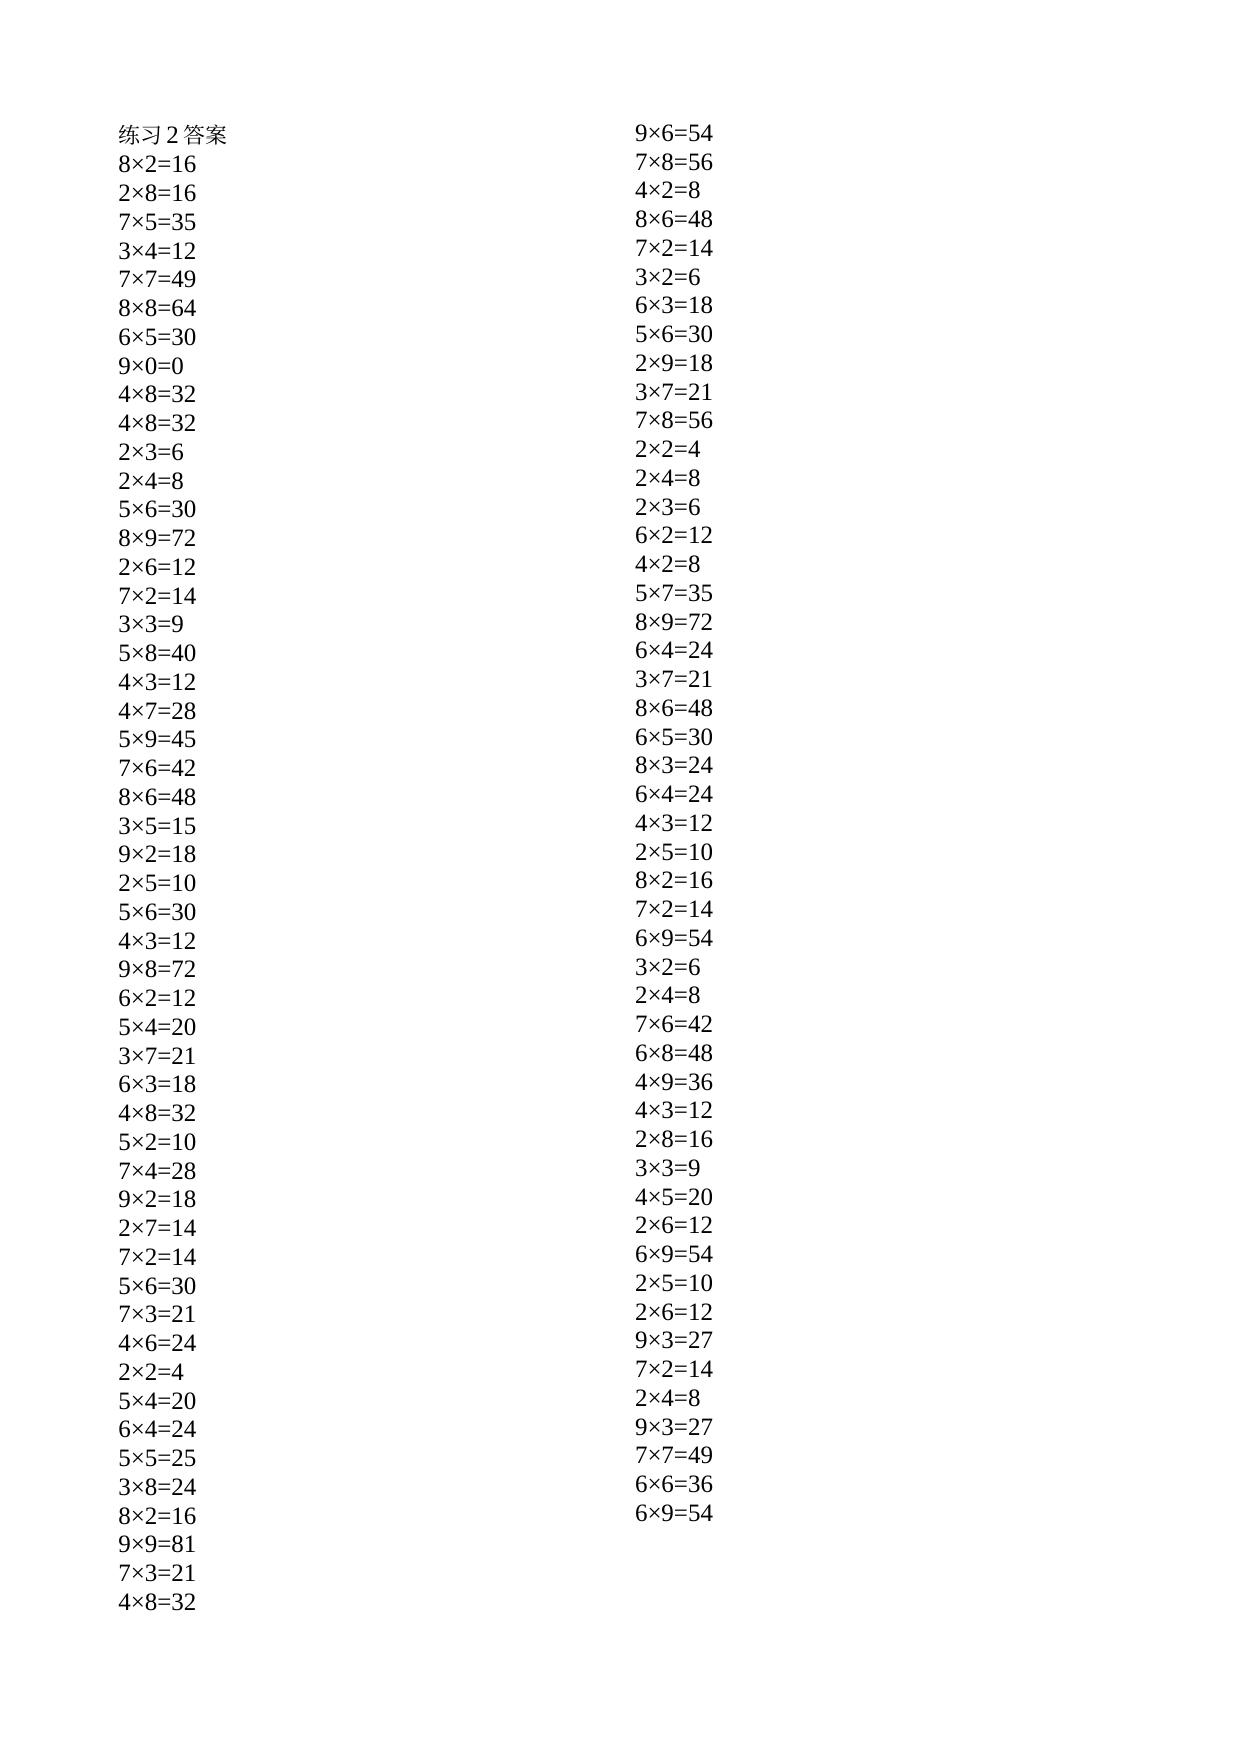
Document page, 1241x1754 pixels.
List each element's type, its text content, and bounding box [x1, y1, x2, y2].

text 4×8=32 [118, 379, 605, 408]
text 5×7=35 [635, 578, 1122, 607]
text 5×5=25 [118, 1443, 605, 1472]
text 练习2答案 [118, 118, 605, 149]
text 6×2=12 [635, 521, 1122, 549]
text 3×4=12 [118, 236, 605, 264]
text 9×2=18 [118, 1184, 605, 1213]
text 4×6=24 [118, 1328, 605, 1357]
text 7×7=49 [635, 1441, 1122, 1469]
text 7×2=14 [118, 581, 605, 609]
text 9×2=18 [118, 839, 605, 868]
text 8×3=24 [635, 751, 1122, 779]
text 2×4=8 [635, 463, 1122, 492]
text 2×6=12 [635, 1297, 1122, 1326]
text 2×5=10 [635, 1268, 1122, 1297]
text 4×7=28 [118, 696, 605, 724]
text 8×6=48 [118, 782, 605, 811]
text 7×6=42 [118, 753, 605, 782]
text 9×9=81 [118, 1529, 605, 1558]
text 4×2=8 [635, 549, 1122, 578]
text 6×2=12 [118, 983, 605, 1012]
text 4×5=20 [635, 1182, 1122, 1211]
text 8×9=72 [118, 523, 605, 552]
text 4×8=32 [118, 408, 605, 437]
text 8×2=16 [118, 149, 605, 178]
text 2×8=16 [635, 1124, 1122, 1153]
text 8×9=72 [635, 607, 1122, 636]
text 2×8=16 [118, 178, 605, 207]
text 2×2=4 [118, 1357, 605, 1386]
text 9×6=54 [635, 118, 1122, 147]
text 2×4=8 [635, 1383, 1122, 1412]
text 4×3=12 [635, 808, 1122, 837]
text 2×3=6 [635, 492, 1122, 521]
text 5×6=30 [118, 494, 605, 523]
text 9×8=72 [118, 954, 605, 983]
text 2×4=8 [635, 981, 1122, 1009]
text 7×5=35 [118, 207, 605, 236]
text 4×2=8 [635, 176, 1122, 204]
text 2×6=12 [635, 1211, 1122, 1239]
text 7×8=56 [635, 406, 1122, 434]
text 2×9=18 [635, 348, 1122, 377]
text 7×2=14 [635, 1354, 1122, 1383]
text 6×5=30 [118, 322, 605, 351]
text 6×4=24 [635, 779, 1122, 808]
text 4×9=36 [635, 1067, 1122, 1096]
text 6×3=18 [635, 291, 1122, 319]
text 9×0=0 [118, 351, 605, 379]
text 2×6=12 [118, 552, 605, 581]
text 3×7=21 [635, 664, 1122, 693]
text 6×3=18 [118, 1069, 605, 1098]
text 5×6=30 [118, 897, 605, 926]
text 6×5=30 [635, 722, 1122, 751]
text 2×2=4 [635, 434, 1122, 463]
text 8×6=48 [635, 204, 1122, 233]
text 3×3=9 [118, 609, 605, 638]
text 3×2=6 [635, 262, 1122, 291]
text 7×4=28 [118, 1156, 605, 1184]
text 7×3=21 [118, 1299, 605, 1328]
text 4×8=32 [118, 1587, 605, 1616]
text 8×2=16 [635, 866, 1122, 894]
text 3×2=6 [635, 952, 1122, 981]
text 5×6=30 [635, 319, 1122, 348]
text 2×5=10 [635, 837, 1122, 866]
text 7×7=49 [118, 264, 605, 293]
text 7×2=14 [635, 894, 1122, 923]
text 3×7=21 [118, 1041, 605, 1069]
text 4×3=12 [635, 1096, 1122, 1124]
text 4×8=32 [118, 1098, 605, 1127]
text 5×4=20 [118, 1386, 605, 1414]
text 7×6=42 [635, 1009, 1122, 1038]
text 6×9=54 [635, 1498, 1122, 1527]
text 2×5=10 [118, 868, 605, 897]
text 3×5=15 [118, 811, 605, 839]
text 6×8=48 [635, 1038, 1122, 1067]
text 3×7=21 [635, 377, 1122, 406]
text 5×2=10 [118, 1127, 605, 1156]
text 4×3=12 [118, 926, 605, 954]
text 6×9=54 [635, 1239, 1122, 1268]
text 5×6=30 [118, 1271, 605, 1299]
text 4×3=12 [118, 667, 605, 696]
text 6×6=36 [635, 1469, 1122, 1498]
text 6×9=54 [635, 923, 1122, 952]
text 7×8=56 [635, 147, 1122, 176]
text 3×3=9 [635, 1153, 1122, 1182]
text 6×4=24 [635, 636, 1122, 664]
text 5×8=40 [118, 638, 605, 667]
text 8×6=48 [635, 693, 1122, 722]
text 7×2=14 [118, 1242, 605, 1271]
text 3×8=24 [118, 1472, 605, 1501]
text 5×4=20 [118, 1012, 605, 1041]
text 8×8=64 [118, 293, 605, 322]
text 6×4=24 [118, 1414, 605, 1443]
text 7×3=21 [118, 1558, 605, 1587]
text 9×3=27 [635, 1412, 1122, 1441]
text 5×9=45 [118, 724, 605, 753]
text 2×3=6 [118, 437, 605, 466]
text 2×7=14 [118, 1213, 605, 1242]
text 8×2=16 [118, 1501, 605, 1529]
text 2×4=8 [118, 466, 605, 494]
text 7×2=14 [635, 233, 1122, 262]
text 9×3=27 [635, 1326, 1122, 1354]
